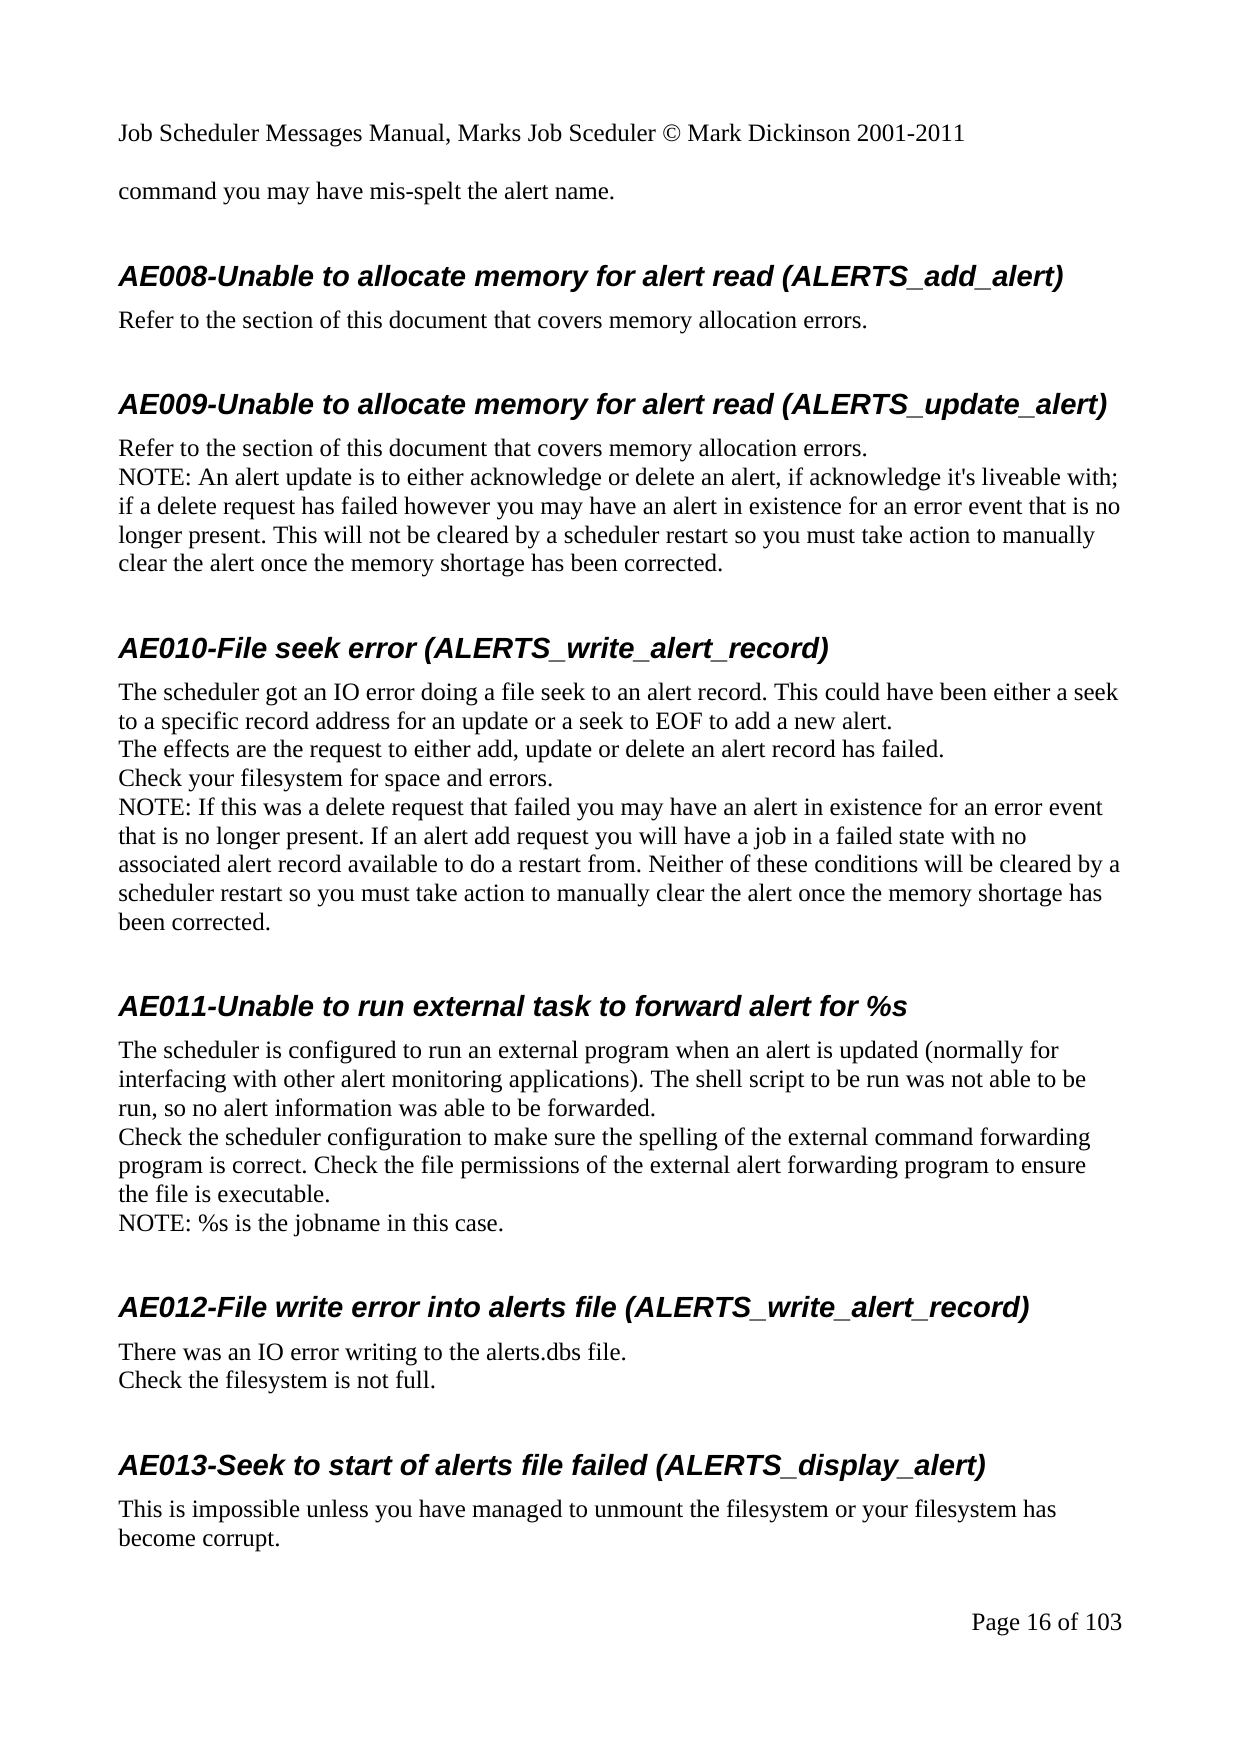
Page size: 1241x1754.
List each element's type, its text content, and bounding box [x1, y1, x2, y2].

text This is impossible unless you have managed to unmount the filesystem or your filesystem has become corrupt. [118, 1494, 1122, 1551]
subtitle AE009-Unable to allocate memory for alert read (ALERTS_update_alert) [118, 387, 1122, 421]
text The effects are the request to either add, update or delete an alert record has failed. [118, 734, 1122, 763]
text command you may have mis-spelt the alert name. [118, 176, 1122, 205]
subtitle AE012-File write error into alerts file (ALERTS_write_alert_record) [118, 1291, 1122, 1324]
text Refer to the section of this document that covers memory allocation errors. [118, 433, 1122, 462]
subtitle AE010-File seek error (ALERTS_write_alert_record) [118, 631, 1122, 664]
text NOTE: %s is the jobname in this case. [118, 1208, 1122, 1237]
text The scheduler got an IO error doing a file seek to an alert record. This could have been either a seek to a specific record address for an update or a seek to EOF to add a new alert. [118, 677, 1122, 734]
text Check the filesystem is not full. [118, 1365, 1122, 1394]
text The scheduler is configured to run an external program when an alert is updated (normally for interfacing with other alert monitoring applications). The shell script to be run was not able to be run, so no alert information was able to be forwarded. [118, 1036, 1122, 1122]
subtitle AE011-Unable to run external task to forward alert for %s [118, 989, 1122, 1023]
text NOTE: An alert update is to either acknowledge or delete an alert, if acknowledge it's liveable with; if a delete request has failed however you may have an alert in existence for an error event that is no longer present. This will not be cleared by a scheduler restart so you must take action to manually clear the alert once the memory shortage has been corrected. [118, 462, 1122, 577]
text There was an IO error writing to the alerts.dbs file. [118, 1337, 1122, 1365]
subtitle AE013-Seek to start of alerts file failed (ALERTS_display_alert) [118, 1448, 1122, 1481]
text Refer to the section of this document that covers memory allocation errors. [118, 305, 1122, 334]
text Check your filesystem for space and errors. [118, 763, 1122, 792]
text NOTE: If this was a delete request that failed you may have an alert in existence for an error event that is no longer present. If an alert add request you will have a job in a failed state with no associated alert record available to do a restart from. Neither of these conditions will be cleared by a scheduler restart so you must take action to manually clear the alert once the memory shortage has been corrected. [118, 792, 1122, 936]
text Check the scheduler configuration to make sure the spelling of the external command forwarding program is correct. Check the file permissions of the external alert forwarding program to ensure the file is executable. [118, 1122, 1122, 1208]
subtitle AE008-Unable to allocate memory for alert read (ALERTS_add_alert) [118, 259, 1122, 292]
